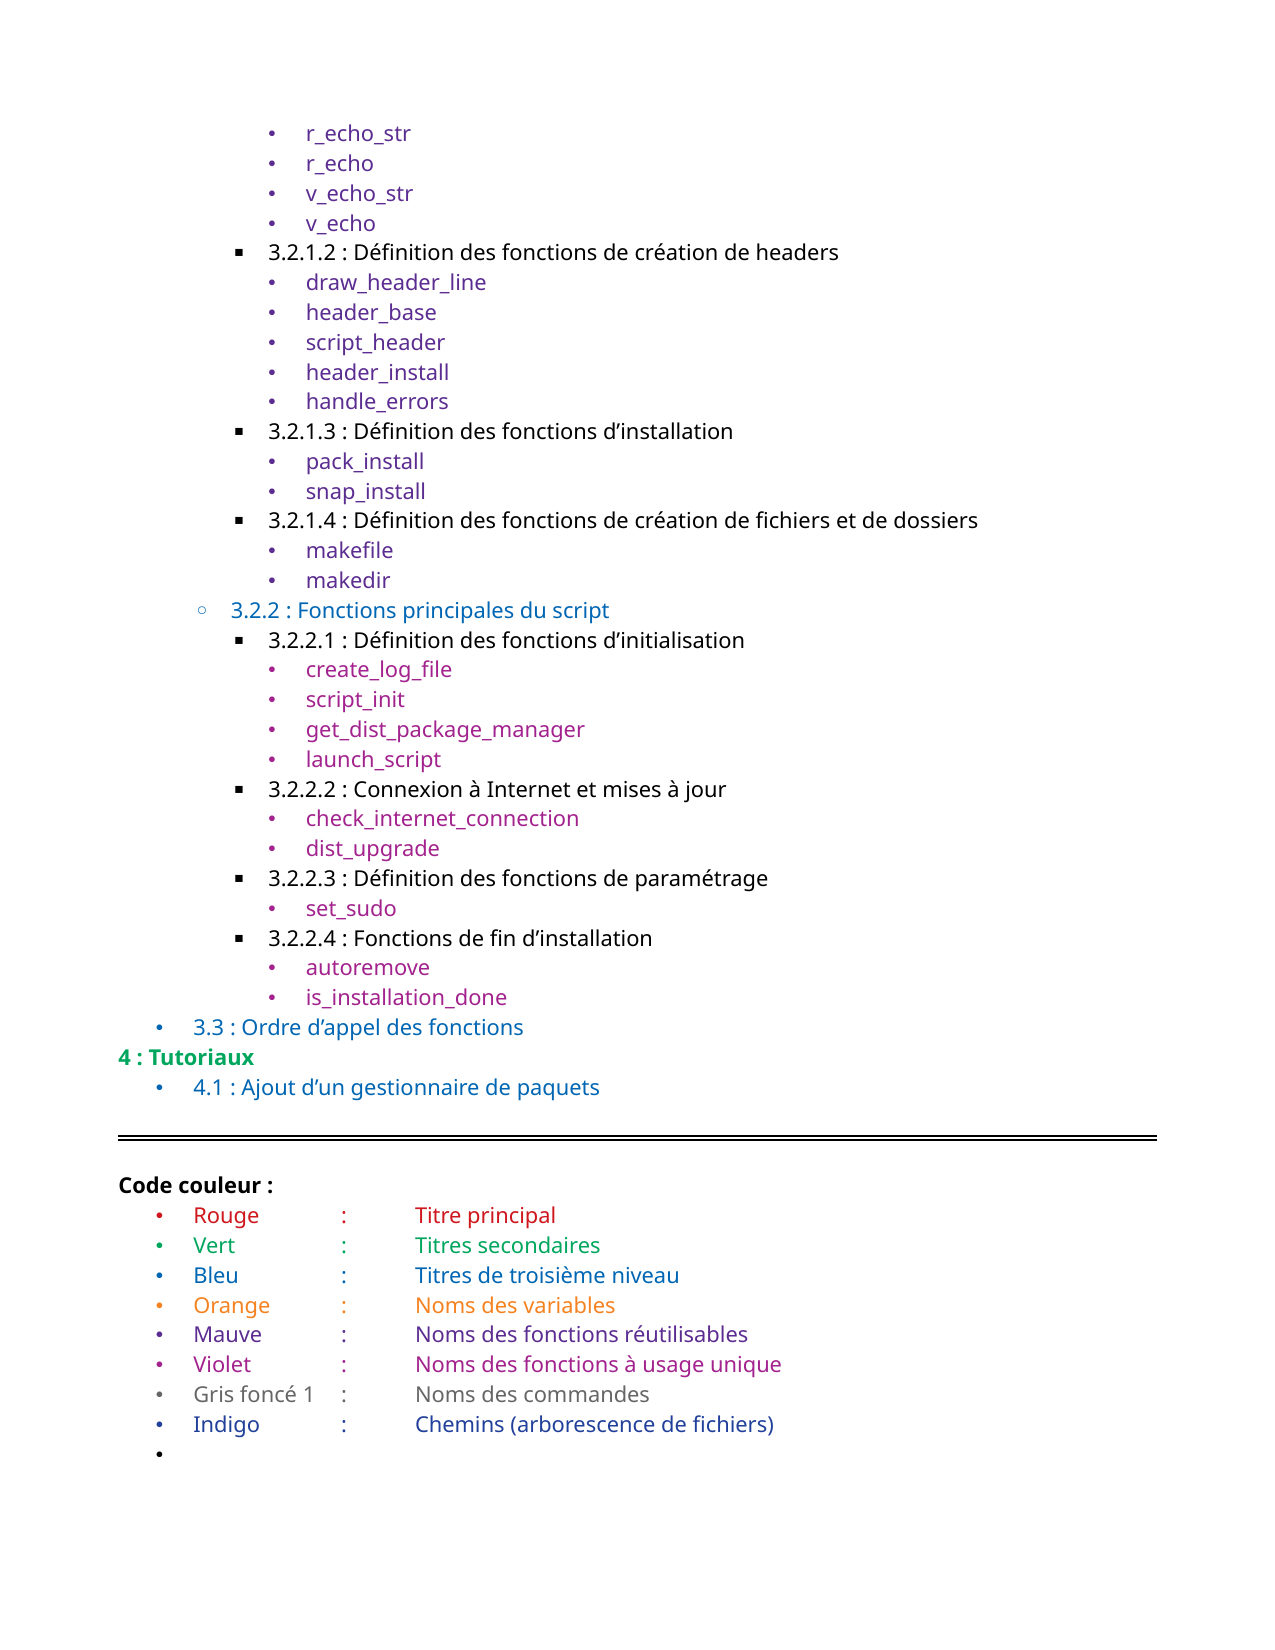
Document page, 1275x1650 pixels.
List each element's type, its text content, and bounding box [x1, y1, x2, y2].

list header_install [268, 356, 1157, 386]
list 3.2.2.1 : Définition des fonctions d’initialisation [231, 624, 1157, 654]
list Orange : Noms des variables [156, 1290, 1157, 1319]
list Bleu : Titres de troisième niveau [156, 1260, 1157, 1290]
list dist_upgrade [268, 833, 1157, 863]
list Vert : Titres secondaires [156, 1230, 1157, 1260]
list v_echo [268, 207, 1157, 237]
list 3.2.1.3 : Définition des fonctions d’installation [231, 416, 1157, 446]
list r_echo [268, 148, 1157, 178]
list 3.2.1.2 : Définition des fonctions de création de headers [231, 237, 1157, 267]
list Gris foncé 1 : Noms des commandes [156, 1379, 1157, 1409]
list 3.2.1.4 : Définition des fonctions de création de fichiers et de dossiers [231, 505, 1157, 535]
list 3.2.2.4 : Fonctions de fin d’installation [231, 922, 1157, 952]
list autoremove [268, 952, 1157, 982]
list Indigo : Chemins (arborescence de fichiers) [156, 1409, 1157, 1439]
list snap_install [268, 476, 1157, 505]
list script_header [268, 327, 1157, 356]
list v_echo_str [268, 178, 1157, 207]
list header_base [268, 297, 1157, 327]
list Violet : Noms des fonctions à usage unique [156, 1349, 1157, 1379]
list launch_script [268, 744, 1157, 773]
list create_log_file [268, 654, 1157, 684]
list pack_install [268, 446, 1157, 476]
list 3.2.2.3 : Définition des fonctions de paramétrage [231, 863, 1157, 893]
list script_init [268, 684, 1157, 714]
list makedir [268, 565, 1157, 595]
list is_installation_done [268, 982, 1157, 1012]
list 3.2.2.2 : Connexion à Internet et mises à jour [231, 773, 1157, 803]
list r_echo_str [268, 118, 1157, 148]
list 4.1 : Ajout d’un gestionnaire de paquets [156, 1071, 1157, 1101]
list 3.3 : Ordre d’appel des fonctions [156, 1012, 1157, 1042]
list set_sudo [268, 893, 1157, 922]
list 3.2.2 : Fonctions principales du script [193, 595, 1157, 624]
list Rouge : Titre principal [156, 1200, 1157, 1230]
list draw_header_line [268, 267, 1157, 297]
list check_internet_connection [268, 803, 1157, 833]
list Mauve : Noms des fonctions réutilisables [156, 1319, 1157, 1349]
list get_dist_package_manager [268, 714, 1157, 744]
list handle_errors [268, 386, 1157, 416]
list makefile [268, 535, 1157, 565]
text 4 : Tutoriaux [118, 1042, 1157, 1071]
text Code couleur : [118, 1171, 1157, 1200]
